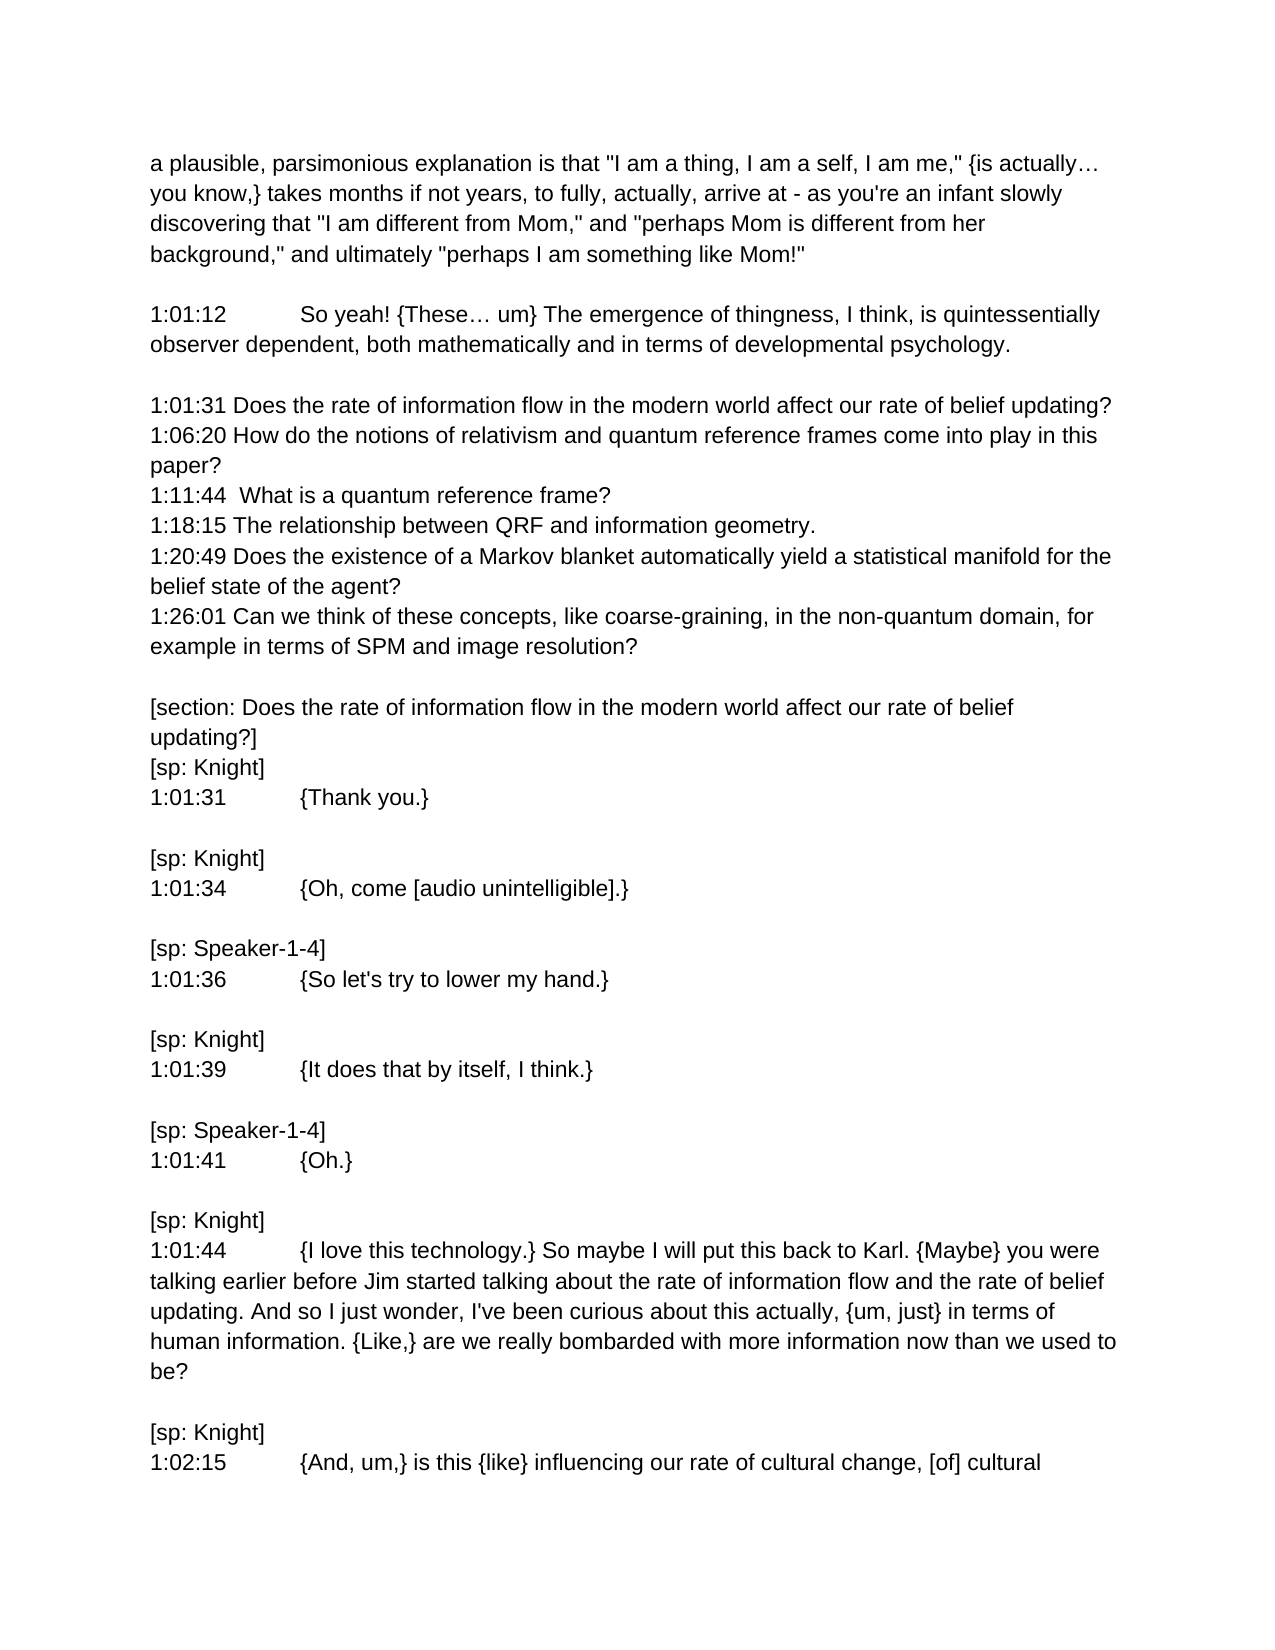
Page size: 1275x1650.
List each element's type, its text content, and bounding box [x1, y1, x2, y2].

text 1:20:49 Does the existence of a Markov blanket automatically yield a statistical manifold for the belief state of the agent? [150, 543, 1125, 599]
text [sp: Knight] [150, 1026, 1125, 1052]
text 1:11:44 What is a quantum reference frame? [150, 482, 1125, 509]
text [sp: Knight] [150, 845, 1125, 871]
text 1:01:39 {It does that by itself, I think.} [150, 1056, 1125, 1083]
text 1:01:12 So yeah! {These… um} The emergence of thingness, I think, is quintessentially observer dependent, both mathematically and in terms of developmental psychology. [150, 301, 1125, 358]
text [sp: Knight] [150, 754, 1125, 781]
text a plausible, parsimonious explanation is that "I am a thing, I am a self, I am me," {is actually… you know,} takes months if not years, to fully, actually, arrive at - as you're an infant slowly discovering that "I am different from Mom," and "perhaps Mom is different from her background," and ultimately "perhaps I am something like Mom!" [150, 150, 1125, 267]
text 1:01:34 {Oh, come [audio unintelligible].} [150, 875, 1125, 901]
text 1:26:01 Can we think of these concepts, like coarse-graining, in the non-quantum domain, for example in terms of SPM and image resolution? [150, 603, 1125, 660]
text 1:01:36 {So let's try to lower my hand.} [150, 966, 1125, 992]
text 1:01:31 {Thank you.} [150, 784, 1125, 811]
text [sp: Knight] [150, 1419, 1125, 1445]
text 1:02:15 {And, um,} is this {like} influencing our rate of cultural change, [of] cultural [150, 1449, 1125, 1475]
text 1:01:41 {Oh.} [150, 1147, 1125, 1173]
text [section: Does the rate of information flow in the modern world affect our rate of belief updating?] [150, 694, 1125, 750]
text 1:01:44 {I love this technology.} So maybe I will put this back to Karl. {Maybe} you were talking earlier before Jim started talking about the rate of information flow and the rate of belief updating. And so I just wonder, I've been curious about this actually, {um, just} in terms of human information. {Like,} are we really bombarded with more information now than we used to be? [150, 1237, 1125, 1385]
text [sp: Speaker-1-4] [150, 935, 1125, 962]
text 1:01:31 Does the rate of information flow in the modern world affect our rate of belief updating? [150, 392, 1125, 418]
text [sp: Knight] [150, 1207, 1125, 1234]
text 1:18:15 The relationship between QRF and information geometry. [150, 512, 1125, 539]
text [sp: Speaker-1-4] [150, 1117, 1125, 1143]
text 1:06:20 How do the notions of relativism and quantum reference frames come into play in this paper? [150, 422, 1125, 478]
